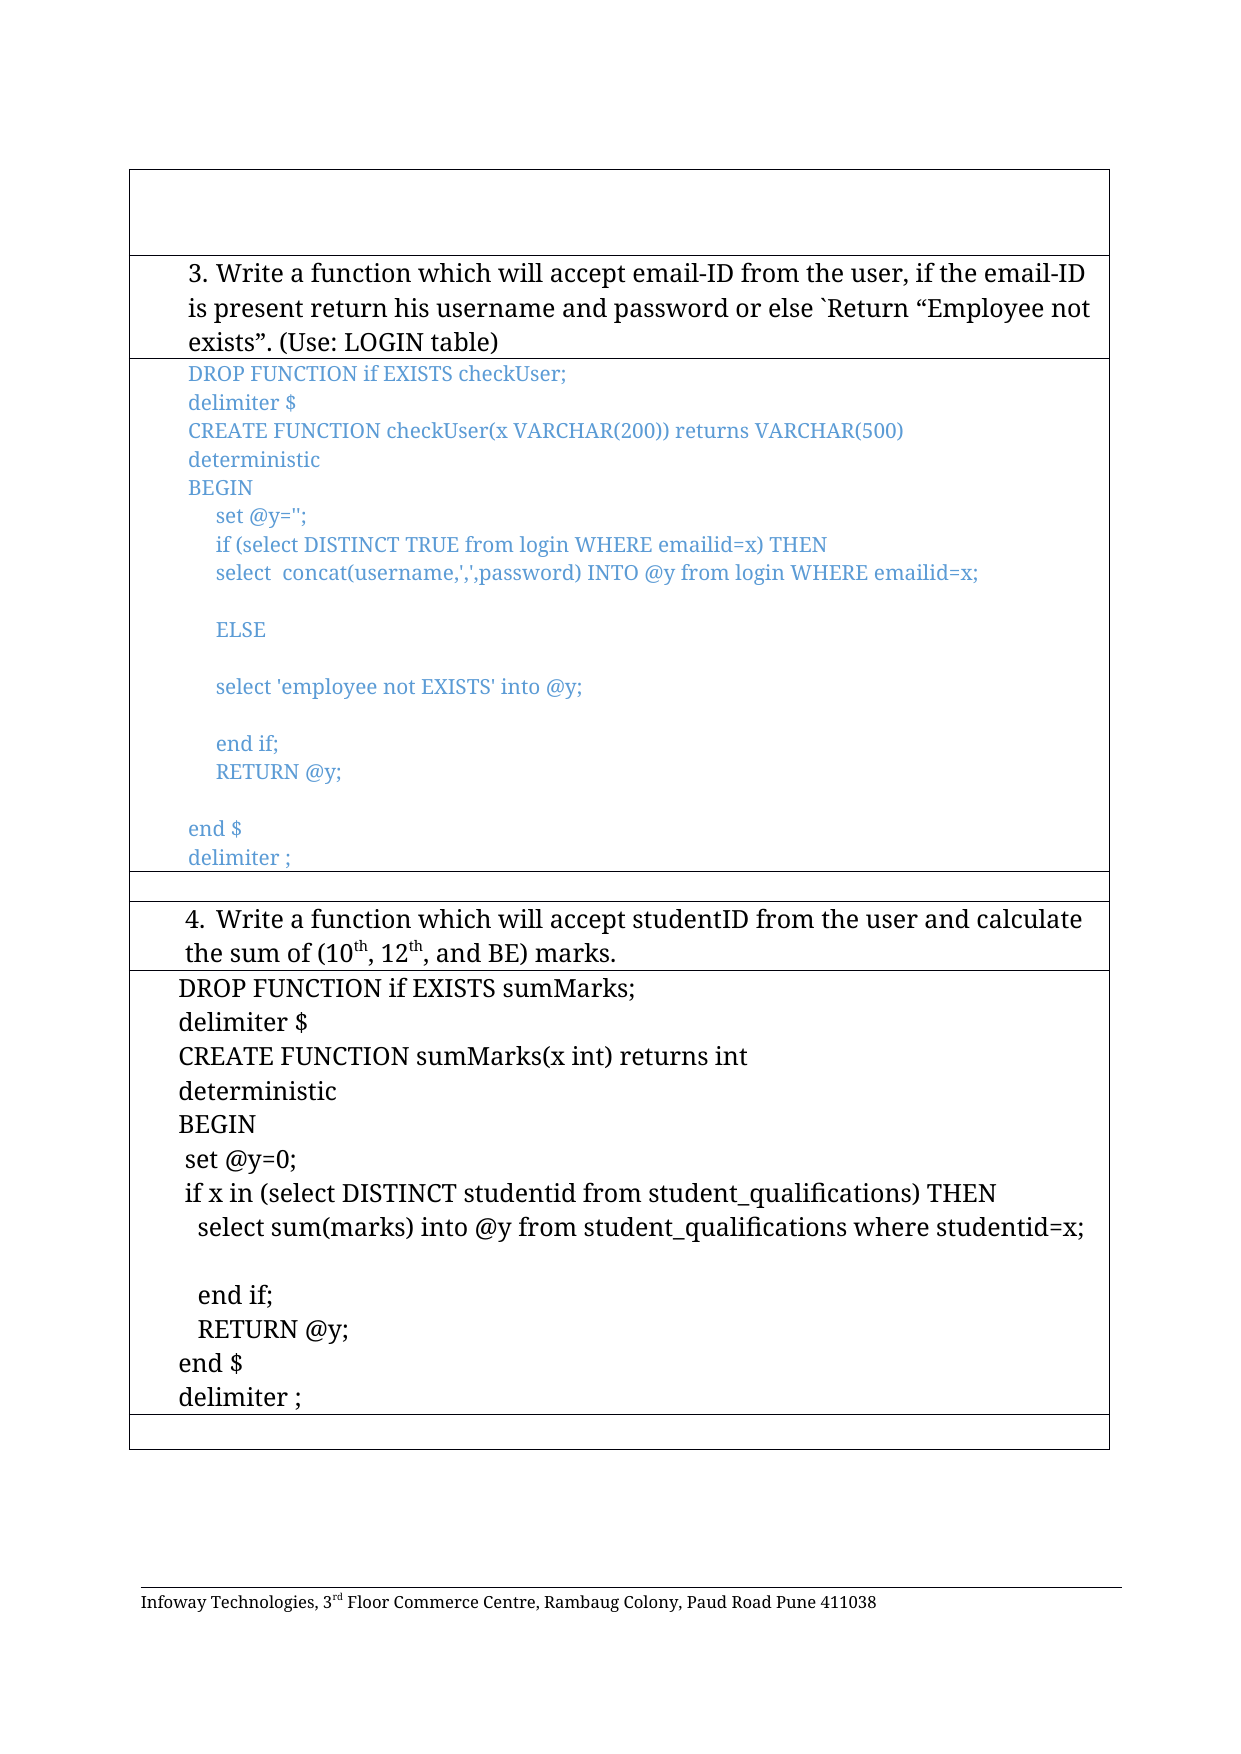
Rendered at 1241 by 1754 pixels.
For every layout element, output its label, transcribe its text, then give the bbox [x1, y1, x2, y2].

table_cell [130, 1415, 1109, 1449]
table_cell [130, 170, 1109, 255]
table_cell Write a function which will accept email-ID from the user, if the email-ID is present return his username and password or else `Return “Employee not exists”. (Use: LOGIN table) [130, 256, 1109, 358]
table_cell [130, 872, 1109, 901]
table_cell DROP FUNCTION if EXISTS sumMarks; delimiter $ CREATE FUNCTION sumMarks(x int) returns int deterministic BEGIN set @y=0; if x in (select DISTINCT studentid from student_qualifications) THEN select sum(marks) into @y from student_qualifications where studentid=x; end if; RETURN @y; end $ delimiter ; [130, 971, 1109, 1414]
table_cell Write a function which will accept studentID from the user and calculate the sum of (10th, 12th, and BE) marks. [130, 902, 1109, 970]
table_cell DROP FUNCTION if EXISTS checkUser; delimiter $ CREATE FUNCTION checkUser(x VARCHAR(200)) returns VARCHAR(500) deterministic BEGIN set @y=''; if (select DISTINCT TRUE from login WHERE emailid=x) THEN select concat(username,',',password) INTO @y from login WHERE emailid=x; ELSE select 'employee not EXISTS' into @y; end if; RETURN @y; end $ delimiter ; [130, 359, 1109, 871]
